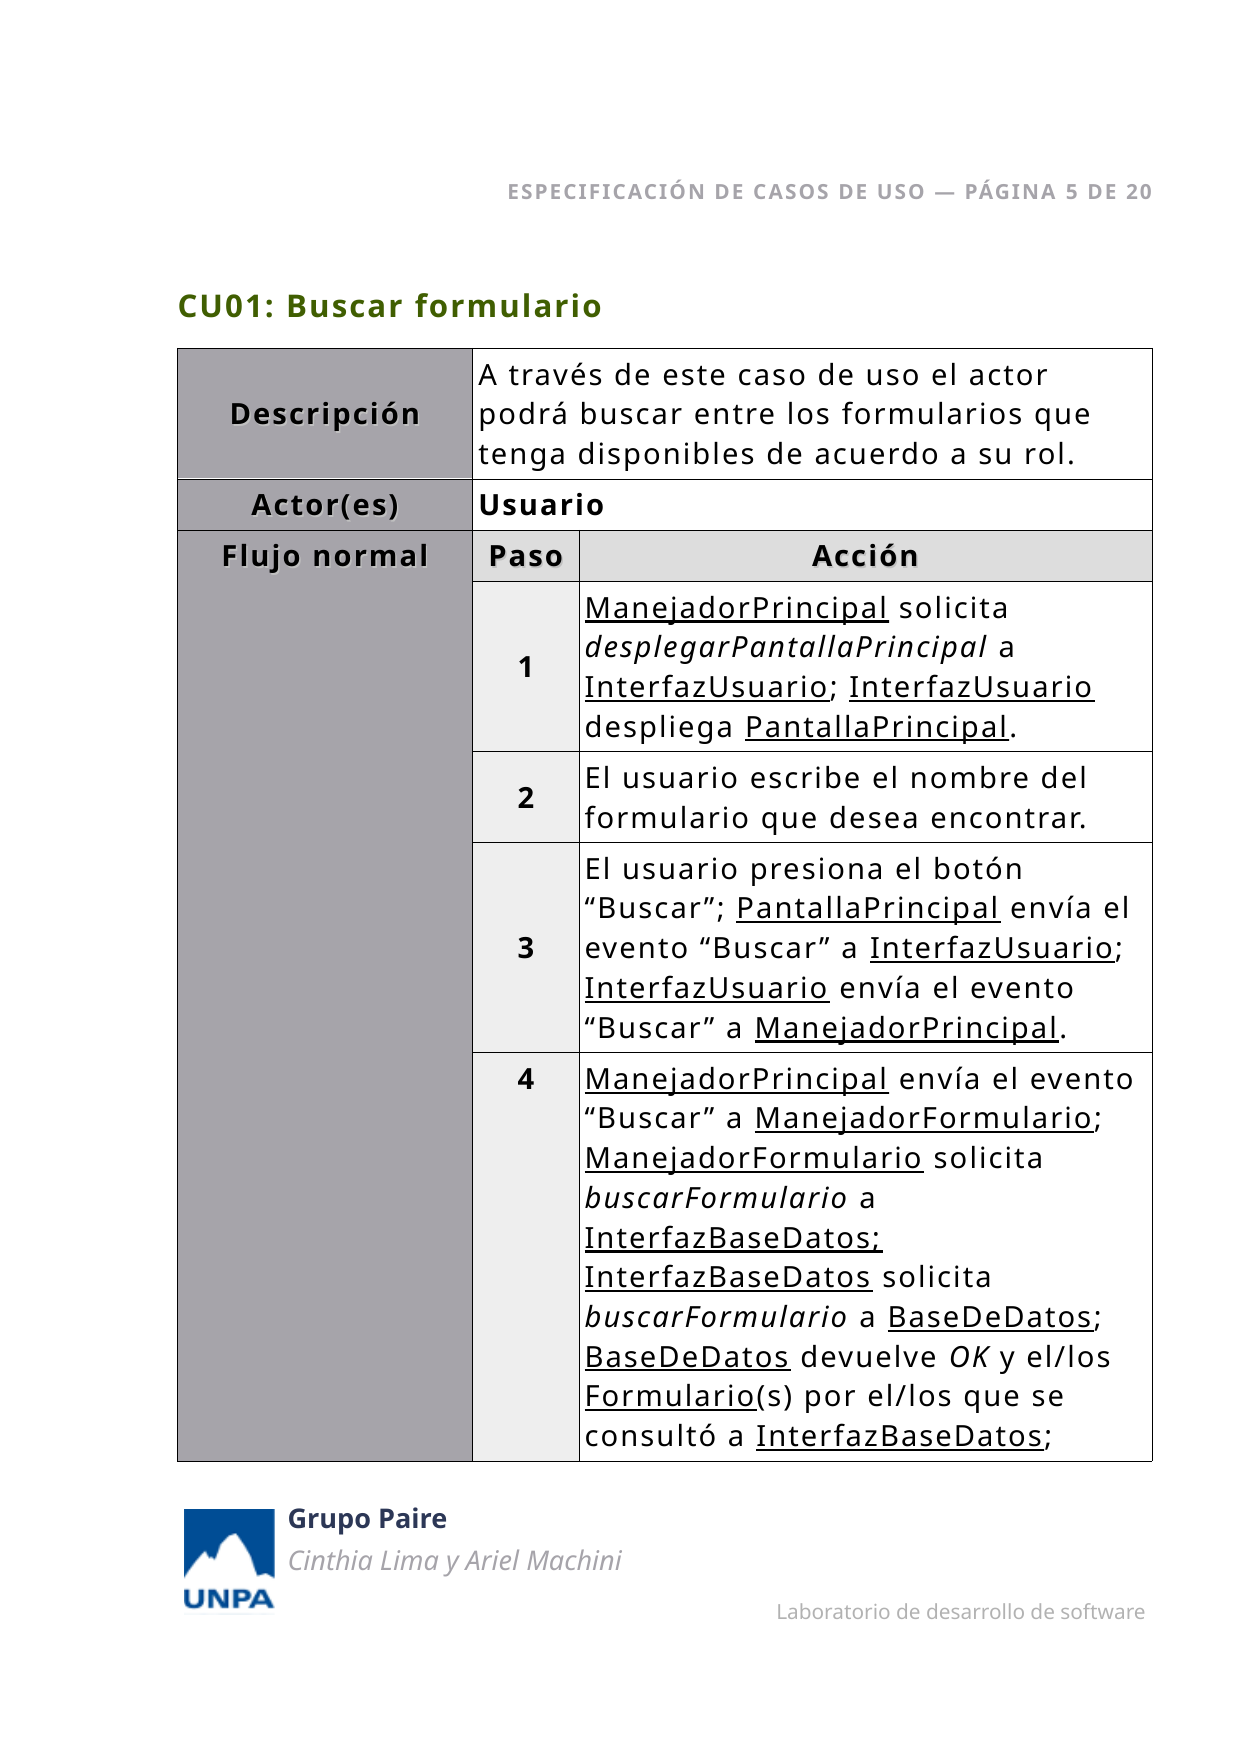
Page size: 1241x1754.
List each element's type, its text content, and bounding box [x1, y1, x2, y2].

text CU01: Buscar formulario [177, 284, 1152, 327]
table_cell 4 [473, 1053, 579, 1461]
table_cell ManejadorPrincipal envía el evento “Buscar” a ManejadorFormulario; ManejadorFormulario solicita buscarFormulario a InterfazBaseDatos; InterfazBaseDatos solicita buscarFormulario a BaseDeDatos; BaseDeDatos devuelve OK y el/los Formulario(s) por el/los que se consultó a InterfazBaseDatos; [580, 1053, 1152, 1461]
table_cell Usuario [473, 480, 1152, 530]
table_cell ManejadorPrincipal solicita desplegarPantallaPrincipal a InterfazUsuario; InterfazUsuario despliega PantallaPrincipal. [580, 582, 1152, 751]
table_cell 3 [473, 843, 579, 1052]
table_cell Paso [473, 531, 579, 581]
table_cell El usuario presiona el botón “Buscar”; PantallaPrincipal envía el evento “Buscar” a InterfazUsuario; InterfazUsuario envía el evento “Buscar” a ManejadorPrincipal. [580, 843, 1152, 1052]
picture [184, 1509, 275, 1615]
table_cell 2 [473, 752, 579, 842]
table_header Descripción [178, 349, 472, 478]
table_cell El usuario escribe el nombre del formulario que desea encontrar. [580, 752, 1152, 842]
table_cell Acción [580, 531, 1152, 581]
table_cell Flujo normal [178, 531, 472, 1461]
table_cell 1 [473, 582, 579, 751]
table_header A través de este caso de uso el actor podrá buscar entre los formularios que tenga disponibles de acuerdo a su rol. [473, 349, 1152, 478]
table_cell Actor(es) [178, 480, 472, 530]
